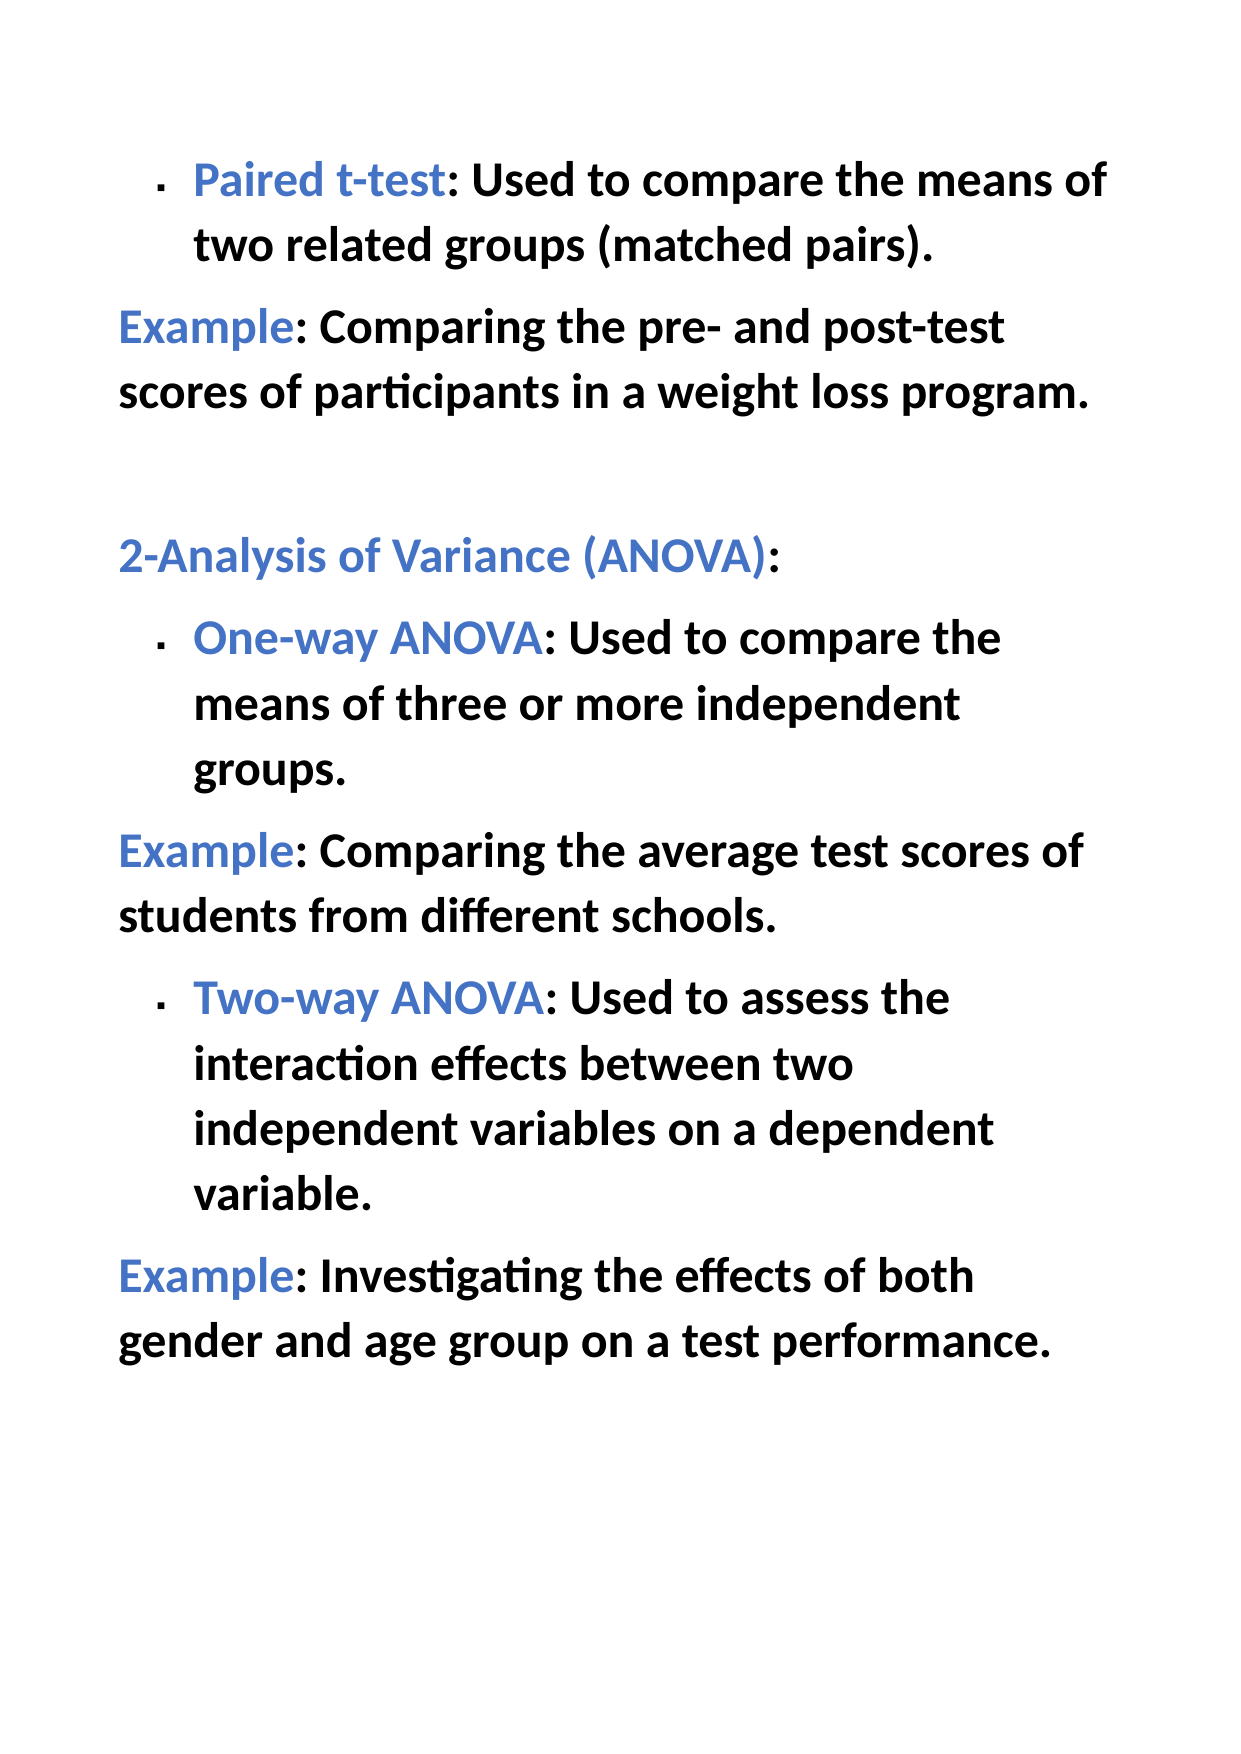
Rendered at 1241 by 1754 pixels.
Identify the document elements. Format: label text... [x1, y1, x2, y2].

list One-way ANOVA: Used to compare the means of three or more independent groups. [156, 606, 1122, 798]
text Example: Investigating the effects of both gender and age group on a test performance. [118, 1244, 1122, 1370]
text 2-Analysis of Variance (ANOVA): [118, 524, 1122, 585]
text Example: Comparing the pre- and post-test scores of participants in a weight loss program. [118, 295, 1122, 421]
list Two-way ANOVA: Used to assess the interaction effects between two independent variables on a dependent variable. [156, 966, 1122, 1223]
text Example: Comparing the average test scores of students from different schools. [118, 819, 1122, 945]
list Paired t-test: Used to compare the means of two related groups (matched pairs). [156, 148, 1122, 274]
